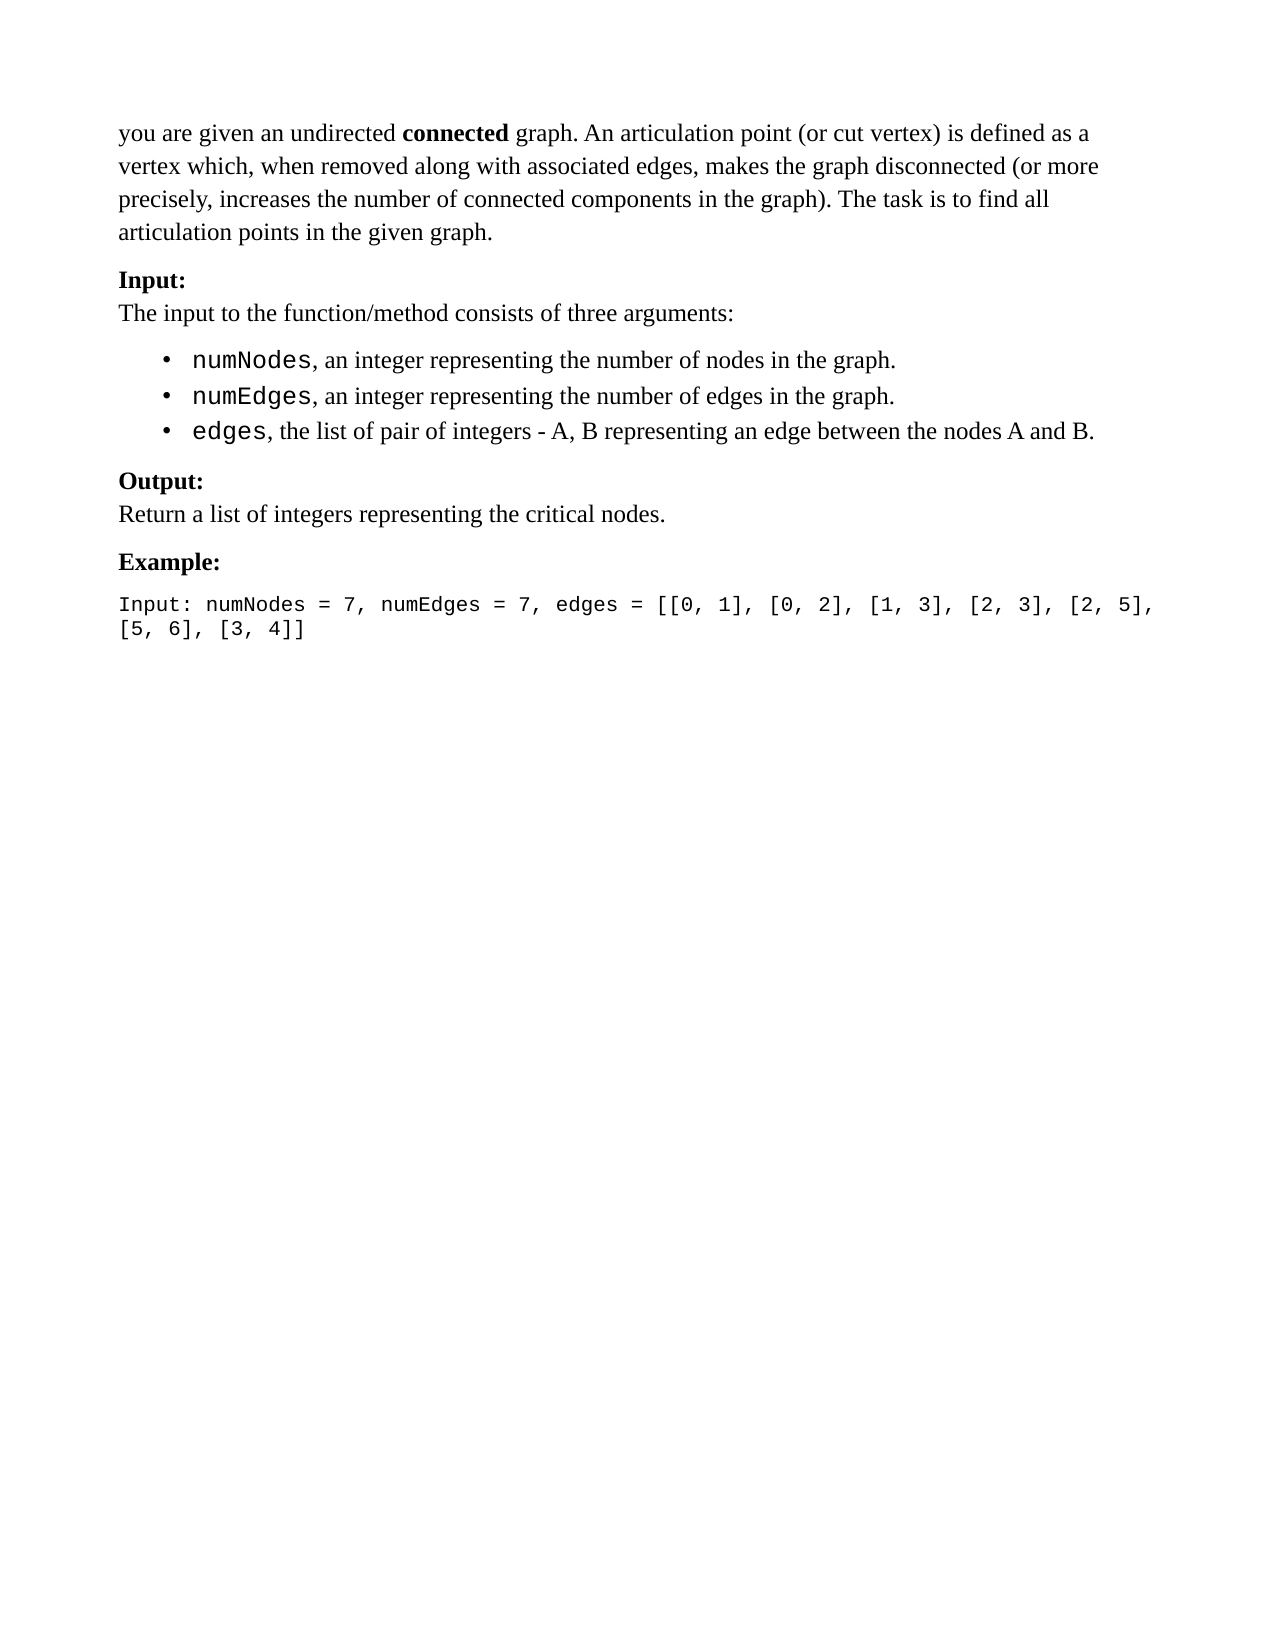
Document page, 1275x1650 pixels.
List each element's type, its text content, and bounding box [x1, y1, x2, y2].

text Input: The input to the function/method consists of three arguments: [118, 265, 1157, 327]
text Output: Return a list of integers representing the critical nodes. [118, 466, 1157, 528]
list numEdges, an integer representing the number of edges in the graph. [162, 381, 1157, 412]
text Input: numNodes = 7, numEdges = 7, edges = [[0, 1], [0, 2], [1, 3], [2, 3], [2, 5], [5, 6], [3, 4]] [118, 594, 1157, 642]
text you are given an undirected connected graph. An articulation point (or cut vertex) is defined as a vertex which, when removed along with associated edges, makes the graph disconnected (or more precisely, increases the number of connected components in the graph). The task is to find all articulation points in the given graph. [118, 118, 1157, 246]
list edges, the list of pair of integers - A, B representing an edge between the nodes A and B. [162, 416, 1157, 447]
list numNodes, an integer representing the number of nodes in the graph. [162, 345, 1157, 376]
text Example: [118, 547, 1157, 576]
